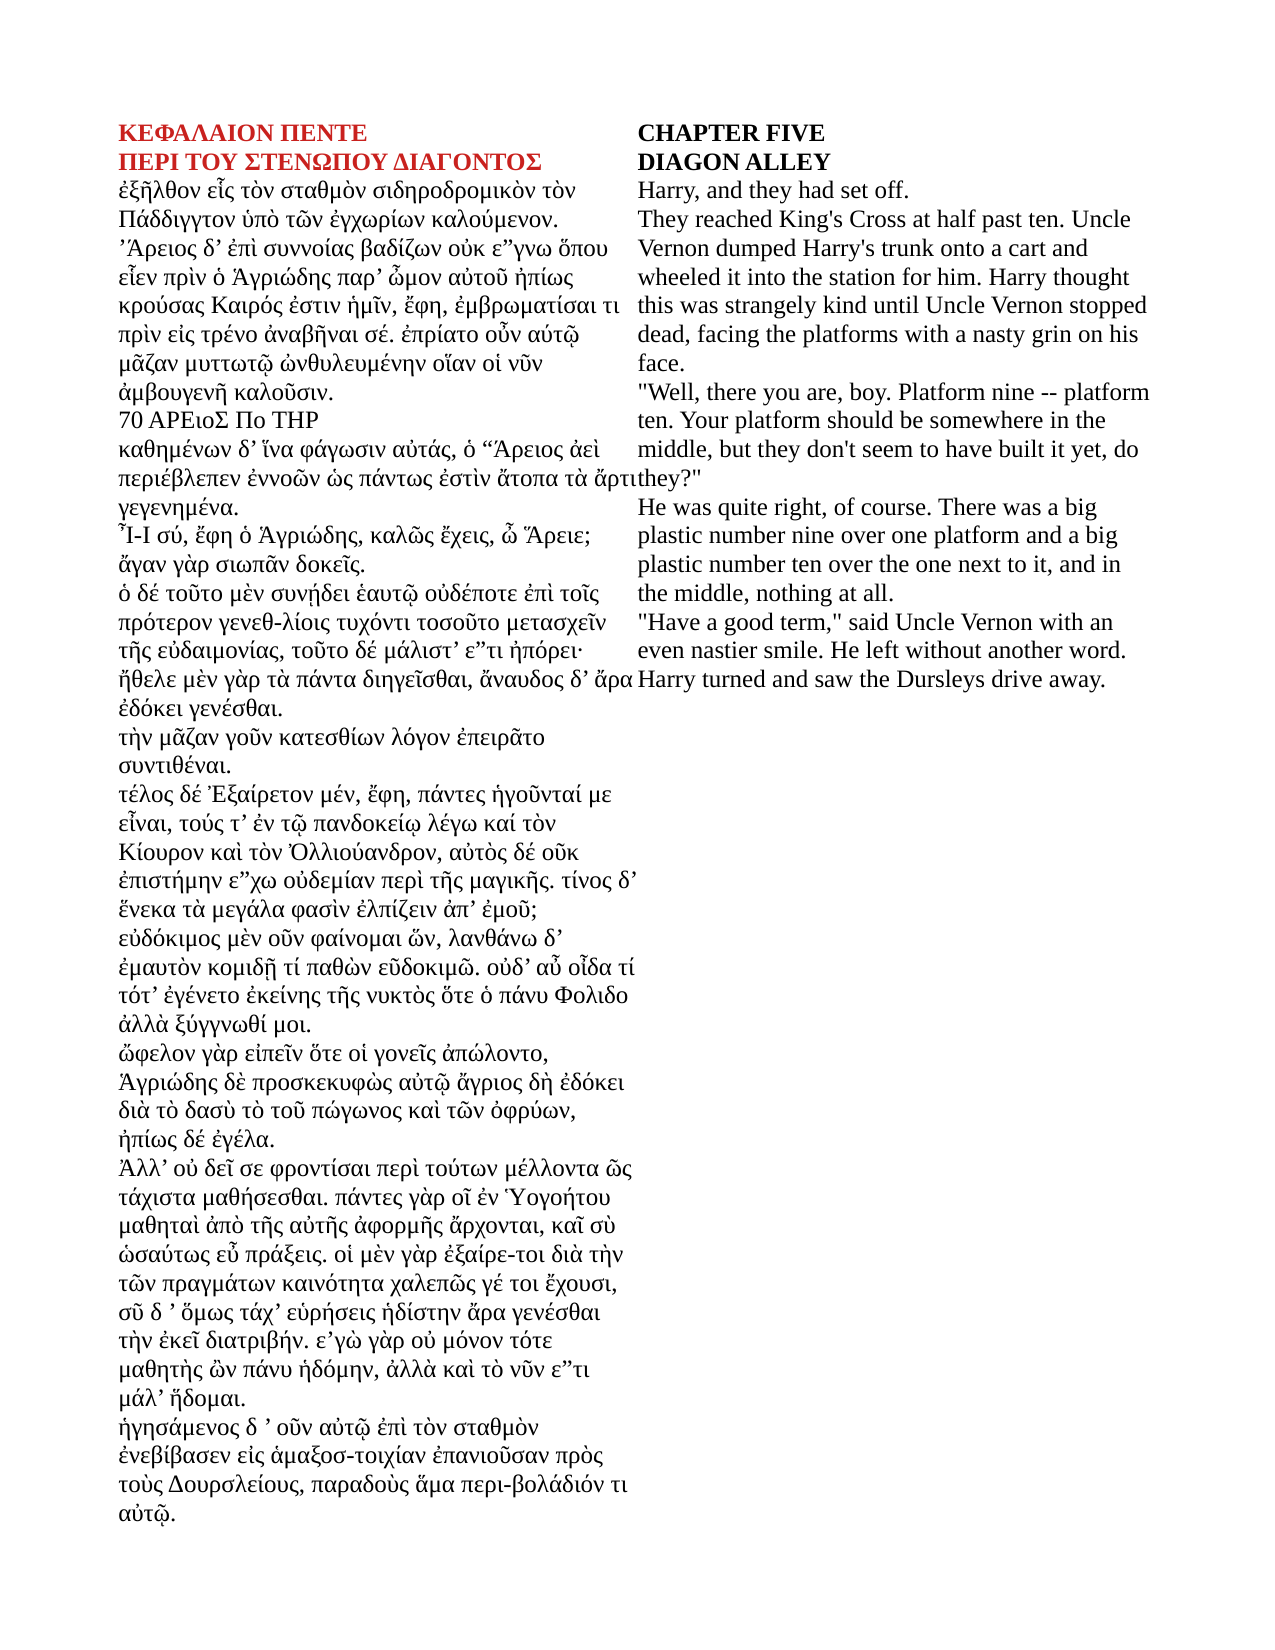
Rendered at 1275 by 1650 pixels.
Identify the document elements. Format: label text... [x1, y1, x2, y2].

table_cell Harry, and they had set off. They reached King's Cross at half past ten. Uncle Vernon dumped Harry's trunk onto a cart and wheeled it into the station for him. Harry thought this was strangely kind until Uncle Vernon stopped dead, facing the platforms with a nasty grin on his face. "Well, there you are, boy. Platform nine -- platform ten. Your platform should be somewhere in the middle, but they don't seem to have built it yet, do they?" He was quite right, of course. There was a big plastic number nine over one platform and a big plastic number ten over the one next to it, and in the middle, nothing at all. "Have a good term," said Uncle Vernon with an even nastier smile. He left without another word. Harry turned and saw the Dursleys drive away. [637, 176, 1157, 1527]
table_header CHAPTER FIVE DIAGON ALLEY [637, 118, 1157, 176]
table_header ΚΕΦΑΛΑΙΟΝ ΠΕΝΤΕ ΠΕΡΙ ΤΟΥ ΣΤΕΝΩΠΟΥ ΔΙΑΓΟΝΤΟΣ [118, 118, 637, 176]
table_cell ἐξῆλθον εἷς τὸν σταθμὸν σιδηροδρομικὸν τὸν Πάδδιγγτον ὑπὸ τῶν ἐγχωρίων καλούμενον. ’Άρειος δ’ ἐπὶ συννοίας βαδίζων οὐκ ε”γνω ὅπου εἷεν πρὶν ὁ Ἁγριώδης παρ’ ὦμον αὐτοῦ ἠπίως κρούσας Καιρός ἐστιν ἡμῖν, ἔφη, ἐμβρωματίσαι τι πρὶν εἰς τρένο ἀναβῆναι σέ. ἐπρίατο οὖν αύτῷ μᾶζαν μυττωτῷ ὠνθυλευμένην οἵαν οἱ νῦν ἀμβουγενῆ καλοῦσιν. 70 ΑΡΕιοΣ Πο ΤΗΡ καθημένων δ’ ἵνα φάγωσιν αὐτάς, ὁ “Άρειος ἀεὶ περιέβλεπεν ἐννοῶν ὡς πάντως ἐστὶν ἄτοπα τὰ ἄρτι γεγενημένα. Ἶ-Ι σύ, ἔφη ὁ Ἁγριώδης, καλῶς ἔχεις, ὦ Ἅρειε; ἄγαν γὰρ σιωπᾶν δοκεῖς. ὁ δέ τοῦτο μὲν συνῄδει ἑαυτῷ οὐδέποτε ἐπὶ τοῖς πρότερον γενεθ-λίοις τυχόντι τοσοῦτο μετασχεῖν τῆς εὐδαιμονίας, τοῦτο δέ μάλιστ’ ε”τι ἠπόρει· ἤθελε μὲν γὰρ τὰ πάντα διηγεῖσθαι, ἄναυδος δ’ ἄρα ἐδόκει γενέσθαι. τὴν μᾶζαν γοῦν κατεσθίων λόγον ἐπειρᾶτο συντιθέναι. τέλος δέ Ἐξαίρετον μέν, ἔφη, πάντες ἡγοῦνταί με εἶναι, τούς τ’ ἐν τῷ πανδοκείῳ λέγω καί τὸν Κίουρον καὶ τὸν Ὀλλιούανδρον, αὐτὸς δέ οῦκ ἐπιστήμην ε”χω οὐδεμίαν περὶ τῆς μαγικῆς. τίνος δ’ ἕνεκα τὰ μεγάλα φασὶν ἐλπίζειν ἀπ’ ἐμοῦ; εὐδόκιμος μὲν οῦν φαίνομαι ὥν, λανθάνω δ’ ἐμαυτὸν κομιδῇ τί παθὼν εῦδοκιμῶ. οὐδ’ αὖ οἶδα τί τότ’ ἐγένετο ἐκείνης τῆς νυκτὸς ὅτε ὁ πάνυ Φολιδο ἀλλὰ ξύγγνωθί μοι. ὤφελον γὰρ εἰπεῖν ὅτε οἱ γονεῖς ἀπώλοντο, Ἁγριώδης δὲ προσκεκυφὼς αὐτῷ ἄγριος δὴ ἐδόκει διὰ τὸ δασὺ τὸ τοῦ πώγωνος καὶ τῶν ὀφρύων, ἠπίως δέ ἐγέλα. Ἀλλ’ οὐ δεῖ σε φροντίσαι περὶ τούτων μέλλοντα ῶς τάχιστα μαθήσεσθαι. πάντες γὰρ οῖ ἐν Ὑογοήτου μαθηταὶ ἀπὸ τῆς αὐτῆς ἀφορμῆς ἄρχονται, καῖ σὺ ὡσαύτως εὖ πράξεις. οἱ μὲν γὰρ ἐξαίρε-τοι διὰ τὴν τῶν πραγμάτων καινότητα χαλεπῶς γέ τοι ἔχουσι, σῦ δ ’ ὅμως τάχ’ εὑρήσεις ἡδίστην ἄρα γενέσθαι τὴν ἐκεῖ διατριβήν. ε’γὼ γὰρ οὐ μόνον τότε μαθητὴς ὢν πάνυ ἡδόμην, ἀλλὰ καὶ τὸ νῦν ε”τι μάλ’ ἥδομαι. ἡγησάμενος δ ’ οῦν αὐτῷ ἐπὶ τὸν σταθμὸν ἐνεβίβασεν εἰς ἁμαξοσ-τοιχίαν ἐπανιοῦσαν πρὸς τοὺς Δουρσλείους, παραδοὺς ἅμα περι-βολάδιόν τι αὐτῷ. [118, 176, 637, 1527]
